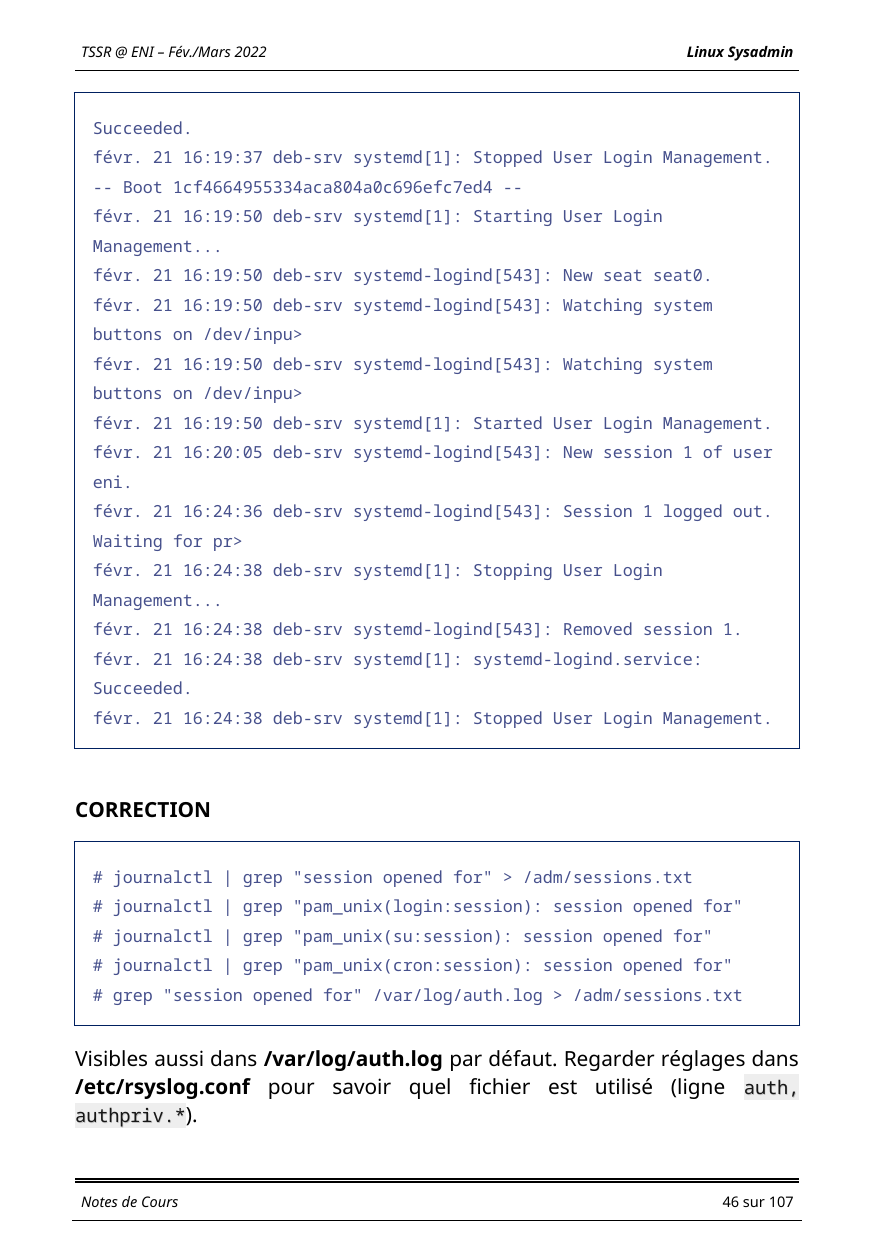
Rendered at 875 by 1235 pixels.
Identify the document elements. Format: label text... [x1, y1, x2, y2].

text févr. 21 16:19:50 deb-srv systemd-logind[543]: New seat seat0. [75, 239, 799, 269]
text févr. 21 16:19:37 deb-srv systemd[1]: Stopped User Login Management. [75, 122, 799, 151]
text févr. 21 16:20:05 deb-srv systemd-logind[543]: New session 1 of user eni. [75, 416, 799, 475]
text févr. 21 16:19:50 deb-srv systemd-logind[543]: Watching system buttons on /dev/inpu> [75, 328, 799, 387]
text CORRECTION [75, 795, 799, 823]
text févr. 21 16:24:38 deb-srv systemd[1]: systemd-logind.service: Succeeded. [75, 623, 799, 682]
text févr. 21 16:19:50 deb-srv systemd[1]: Starting User Login Management... [75, 181, 799, 239]
text févr. 21 16:24:38 deb-srv systemd[1]: Stopping User Login Management... [75, 534, 799, 593]
text févr. 21 16:24:36 deb-srv systemd-logind[543]: Session 1 logged out. Waiting for pr> [75, 475, 799, 534]
text -- Boot 1cf4664955334aca804a0c696efc7ed4 -- [75, 151, 799, 181]
text # journalctl | grep "pam_unix(login:session): session opened for" [75, 871, 799, 900]
text févr. 21 16:19:50 deb-srv systemd[1]: Started User Login Management. [75, 387, 799, 416]
text Visibles aussi dans /var/log/auth.log par défaut. Regarder réglages dans /etc/rsyslog.conf pour savoir quel fichier est utilisé (ligne auth, authpriv.*). [75, 1044, 799, 1129]
text # journalctl | grep "pam_unix(cron:session): session opened for" [75, 929, 799, 959]
text févr. 21 16:24:38 deb-srv systemd[1]: Stopped User Login Management. [75, 682, 799, 748]
text # journalctl | grep "session opened for" > /adm/sessions.txt [75, 842, 799, 871]
text févr. 21 16:24:38 deb-srv systemd-logind[543]: Removed session 1. [75, 593, 799, 623]
text févr. 21 16:19:37 deb-srv systemd[1]: systemd-logind.service: Succeeded. [75, 93, 799, 122]
text févr. 21 16:19:50 deb-srv systemd-logind[543]: Watching system buttons on /dev/inpu> [75, 269, 799, 328]
text # grep "session opened for" /var/log/auth.log > /adm/sessions.txt [75, 959, 799, 1025]
text # journalctl | grep "pam_unix(su:session): session opened for" [75, 900, 799, 929]
